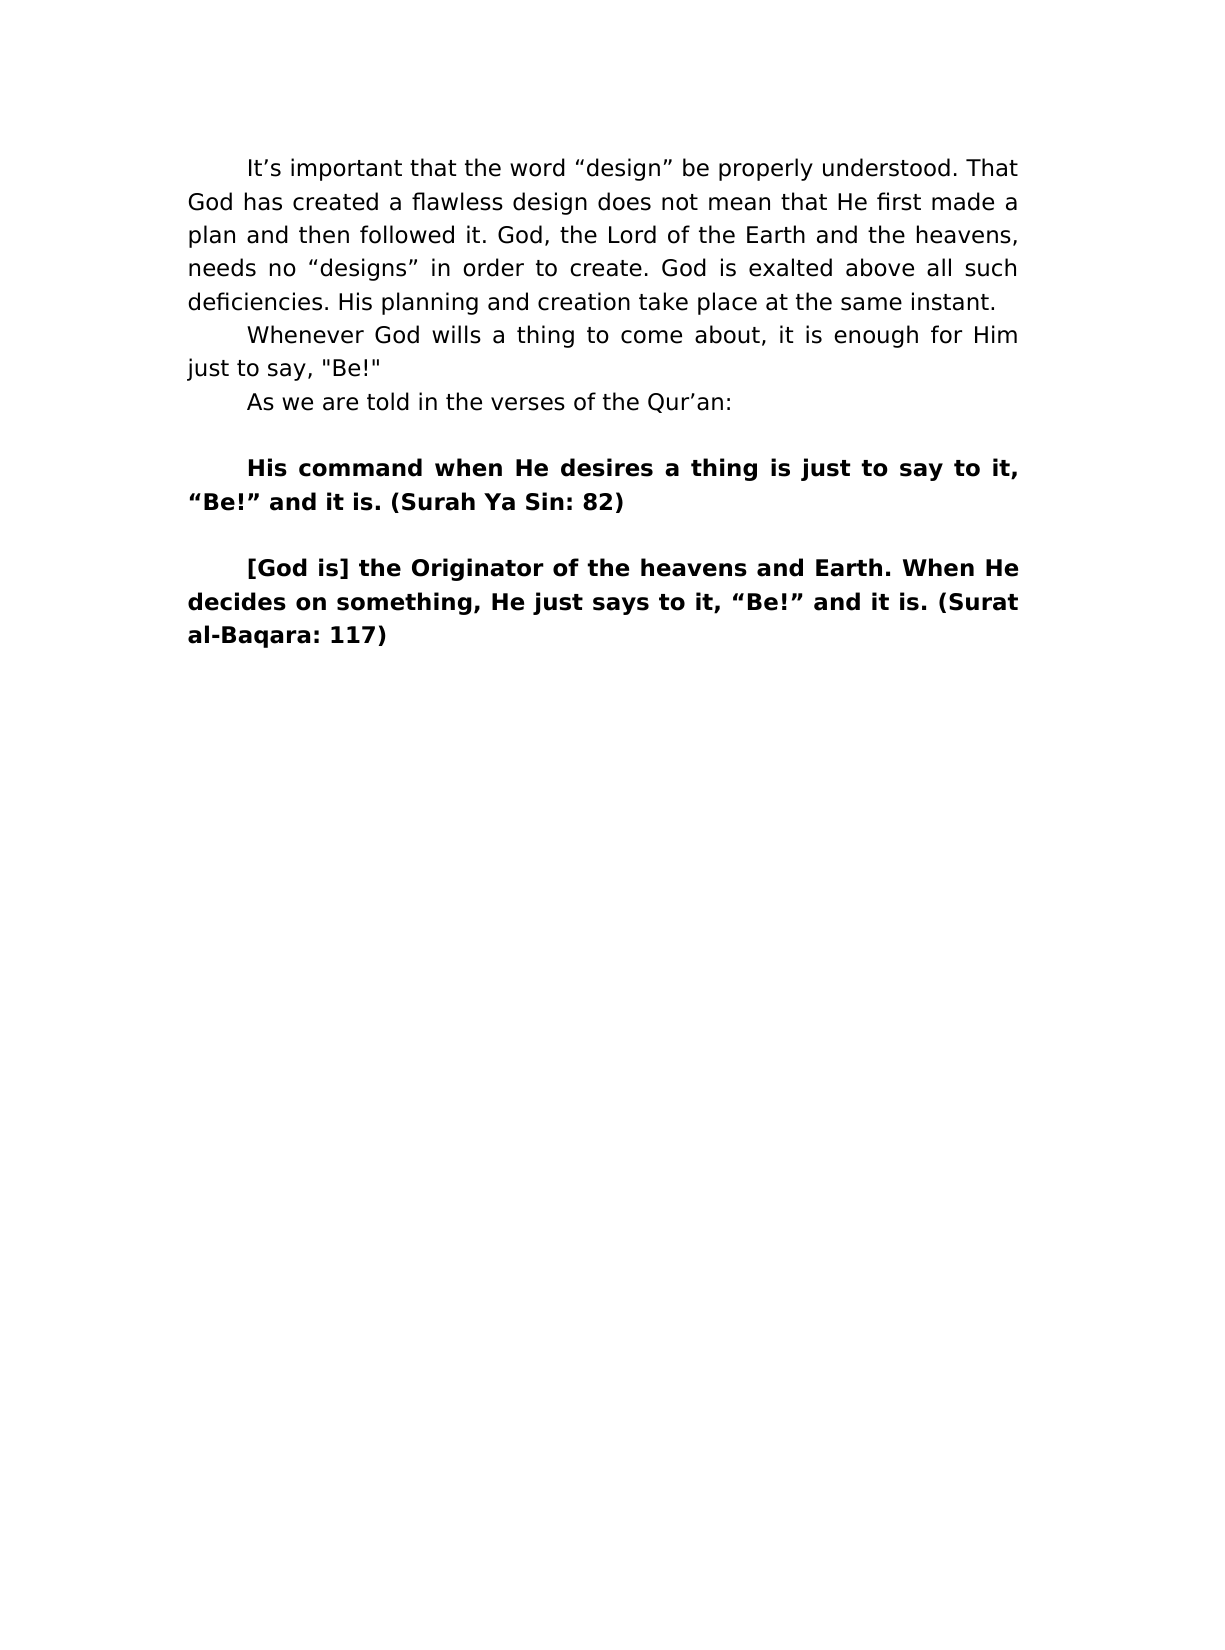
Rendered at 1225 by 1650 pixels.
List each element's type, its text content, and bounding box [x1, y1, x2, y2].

text [God is] the Originator of the heavens and Earth. When He decides on something, He just says to it, “Be!” and it is. (Surat al-Baqara: 117) [187, 550, 1020, 650]
text It’s important that the word “design” be properly understood. That God has created a flawless design does not mean that He first made a plan and then followed it. God, the Lord of the Earth and the heavens, needs no “designs” in order to create. God is exalted above all such deficiencies. His planning and creation take place at the same instant. [187, 150, 1020, 317]
text His command when He desires a thing is just to say to it, “Be!” and it is. (Surah Ya Sin: 82) [187, 450, 1020, 517]
text Whenever God wills a thing to come about, it is enough for Him just to say, "Be!" [187, 317, 1020, 383]
text As we are told in the verses of the Qur’an: [187, 383, 1020, 417]
